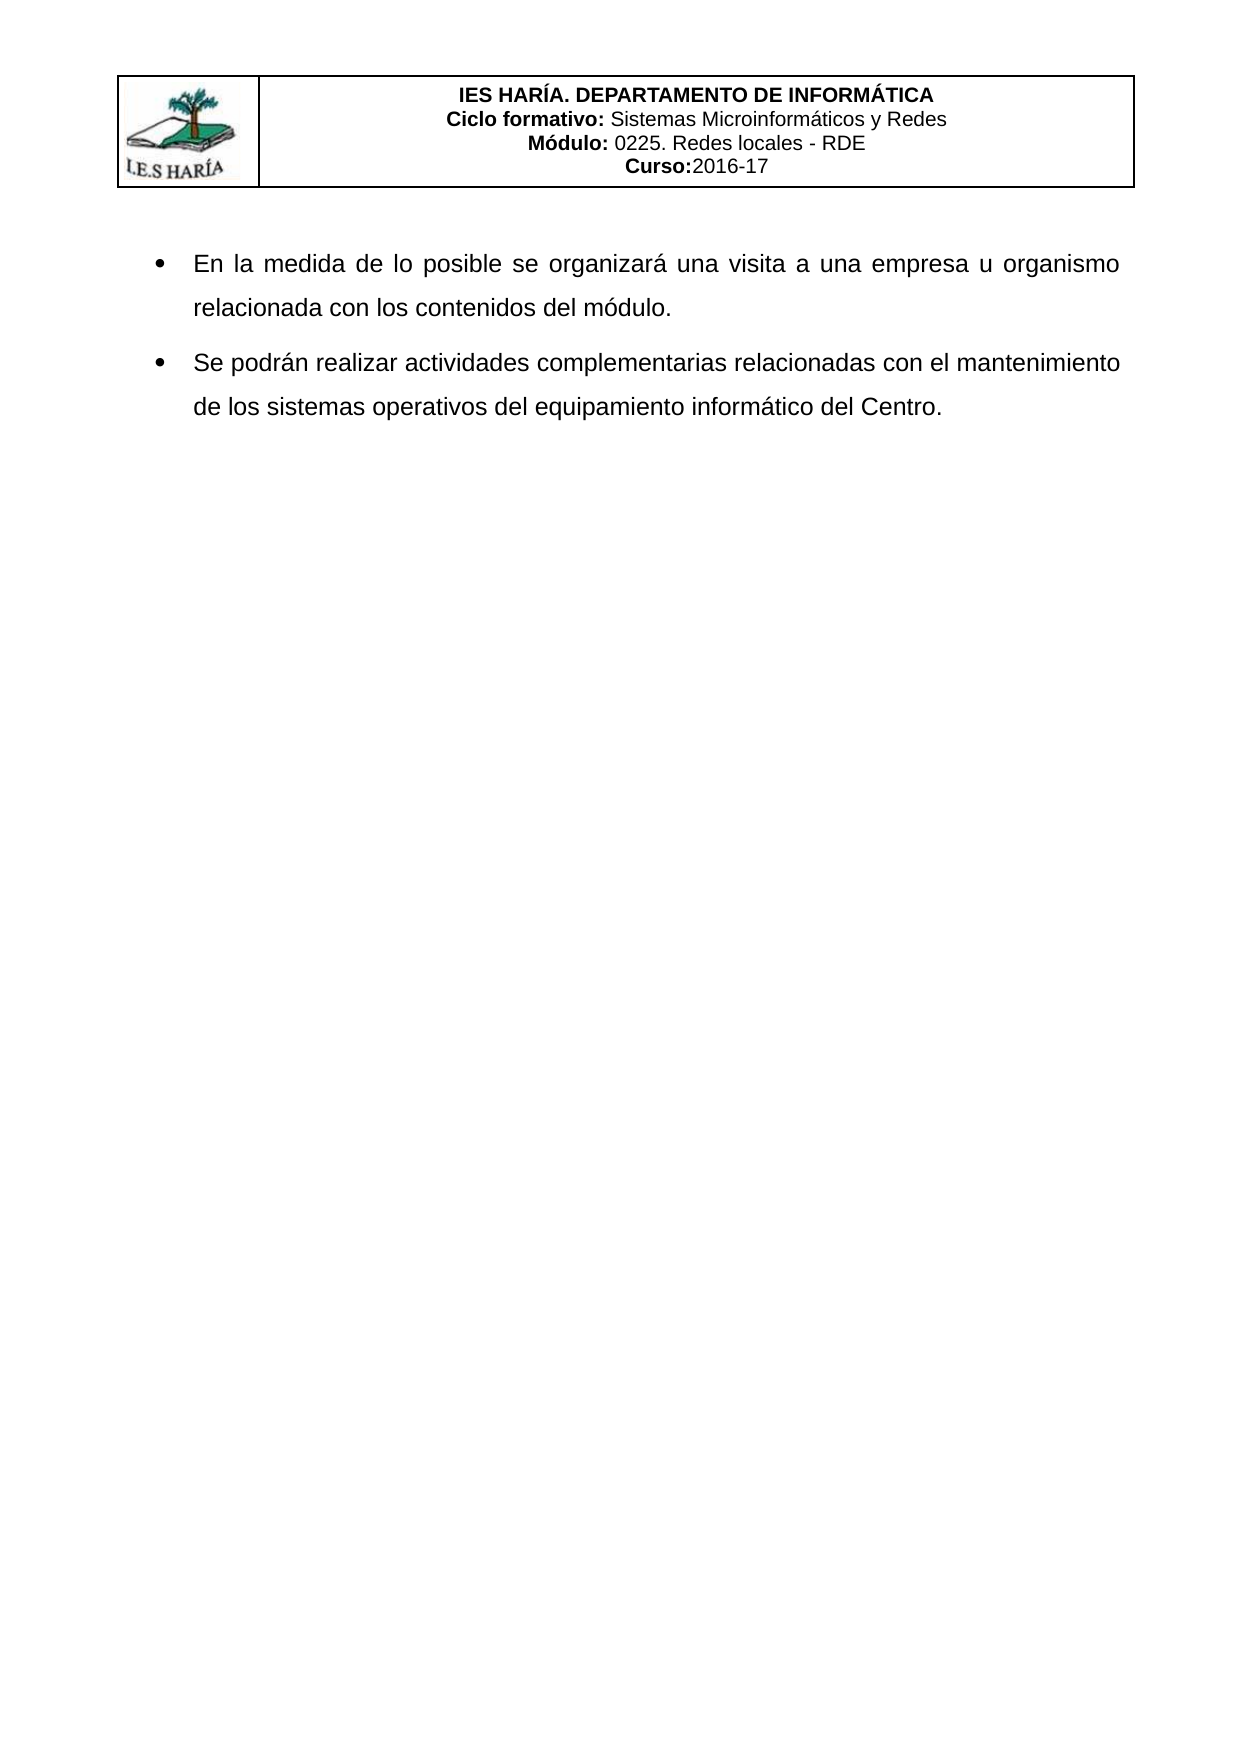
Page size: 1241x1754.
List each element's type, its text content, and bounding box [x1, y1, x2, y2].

picture [123, 82, 241, 180]
list Se podrán realizar actividades complementarias relacionadas con el mantenimiento de los sistemas operativos del equipamiento informático del Centro. [156, 348, 1122, 420]
list En la medida de lo posible se organizará una visita a una empresa u organismo relacionada con los contenidos del módulo. [156, 249, 1122, 321]
